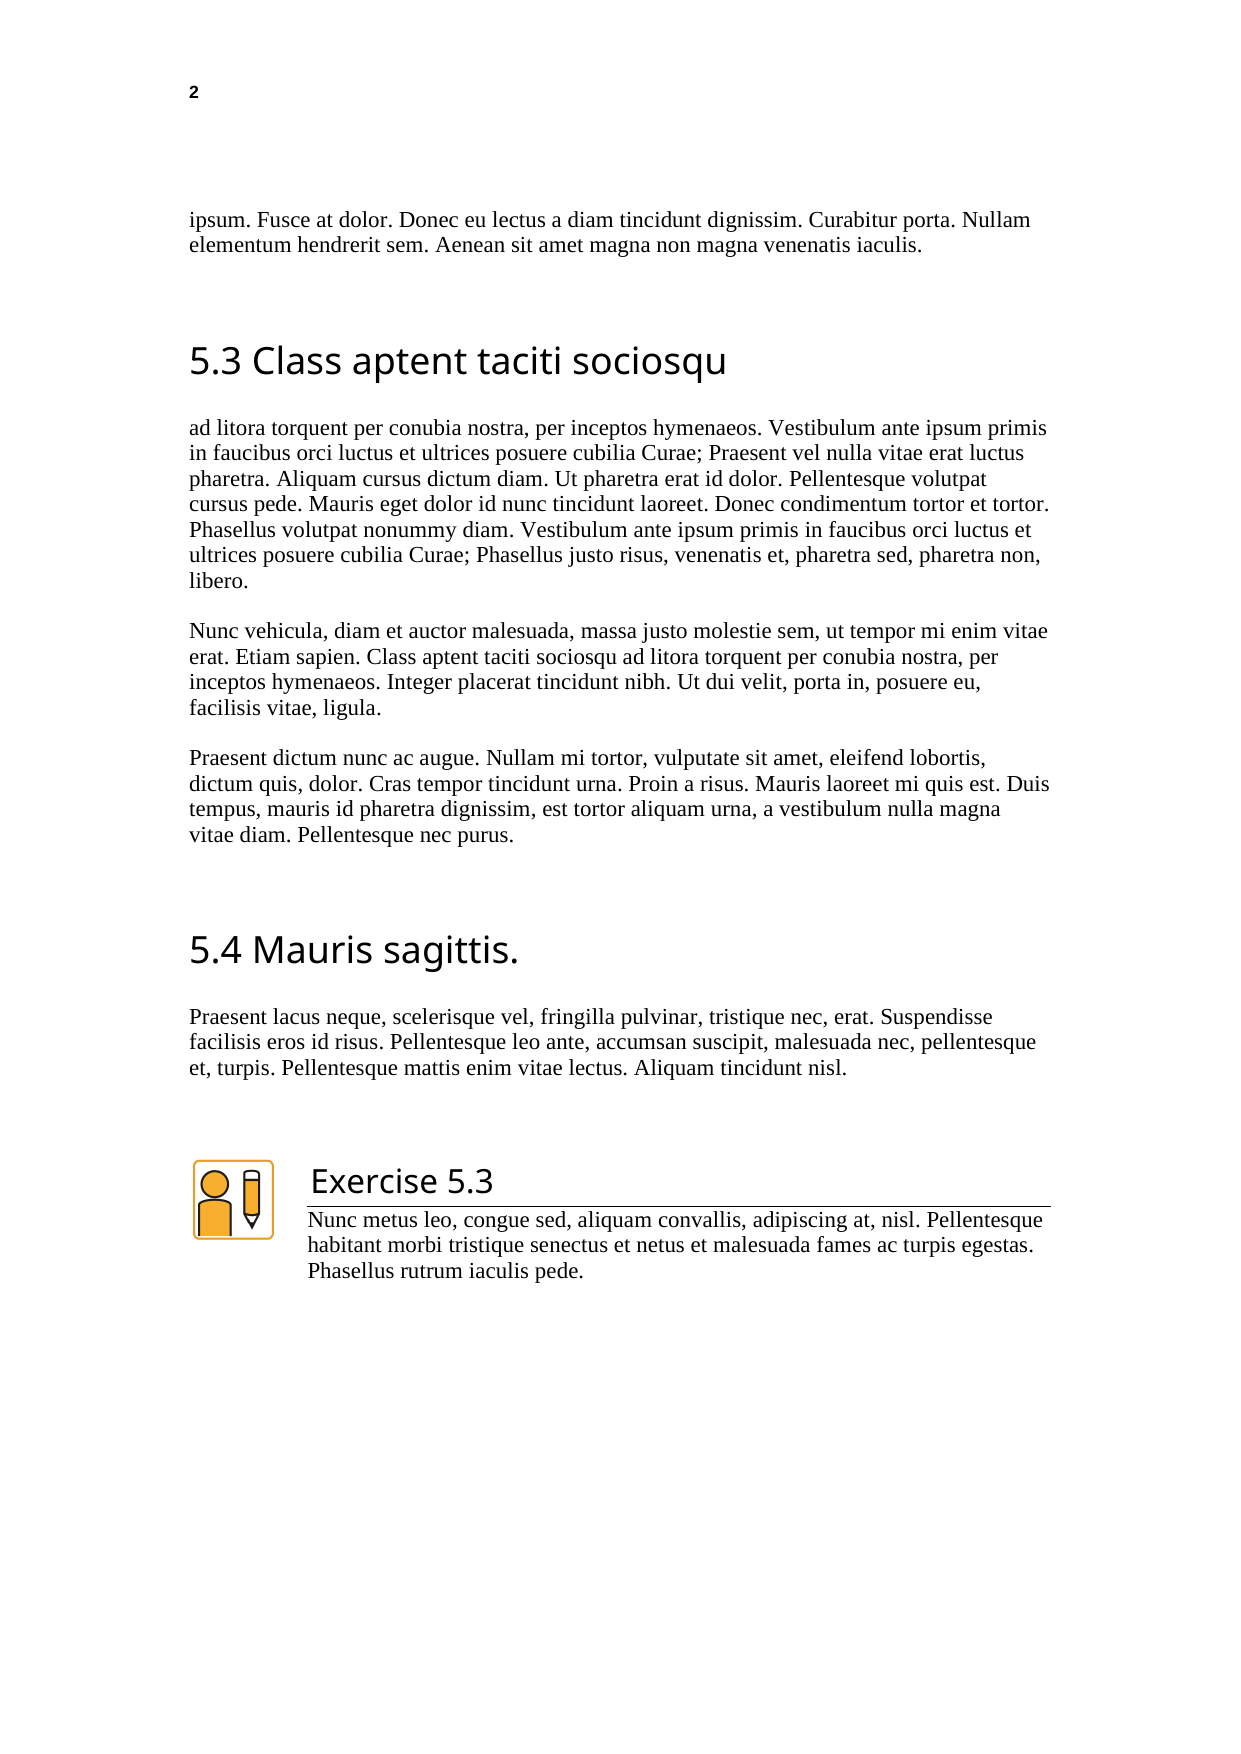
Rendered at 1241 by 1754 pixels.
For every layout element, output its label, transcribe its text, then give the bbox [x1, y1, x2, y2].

text Praesent lacus neque, scelerisque vel, fringilla pulvinar, tristique nec, erat. Suspendisse facilisis eros id risus. Pellentesque leo ante, accumsan suscipit, malesuada nec, pellentesque et, turpis. Pellentesque mattis enim vitae lectus. Aliquam tincidunt nisl. [189, 1004, 1051, 1080]
text ipsum. Fusce at dolor. Donec eu lectus a diam tincidunt dignissim. Curabitur porta. Nullam elementum hendrerit sem. Aenean sit amet magna non magna venenatis iaculis. [189, 207, 1051, 258]
text ad litora torquent per conubia nostra, per inceptos hymenaeos. Vestibulum ante ipsum primis in faucibus orci luctus et ultrices posuere cubilia Curae; Praesent vel nulla vitae erat luctus pharetra. Aliquam cursus dictum diam. Ut pharetra erat id dolor. Pellentesque volutpat cursus pede. Mauris eget dolor id nunc tincidunt laoreet. Donec condimentum tortor et tortor. Phasellus volutpat nonummy diam. Vestibulum ante ipsum primis in faucibus orci luctus et ultrices posuere cubilia Curae; Phasellus justo risus, venenatis et, pharetra sed, pharetra non, libero. [189, 414, 1051, 593]
subtitle Class aptent taciti sociosqu [189, 334, 1051, 386]
text Praesent dictum nunc ac augue. Nullam mi tortor, vulputate sit amet, eleifend lobortis, dictum quis, dolor. Cras tempor tincidunt urna. Proin a risus. Mauris laoreet mi quis est. Duis tempus, mauris id pharetra dignissim, est tortor aliquam urna, a vestibulum nulla magna vitae diam. Pellentesque nec purus. [189, 745, 1051, 847]
subtitle Mauris sagittis. [189, 924, 1051, 975]
text Nunc vehicula, diam et auctor malesuada, massa justo molestie sem, ut tempor mi enim vitae erat. Etiam sapien. Class aptent taciti sociosqu ad litora torquent per conubia nostra, per inceptos hymenaeos. Integer placerat tincidunt nibh. Ut dui velit, porta in, posuere eu, facilisis vitae, ligula. [189, 618, 1051, 720]
picture [188, 1155, 278, 1244]
table_header Exercise 5.3 [307, 1155, 1051, 1206]
table_header Nunc metus leo, congue sed, aliquam convallis, adipiscing at, nisl. Pellentesque habitant morbi tristique senectus et netus et malesuada fames ac turpis egestas. Phasellus rutrum iaculis pede. [307, 1207, 1051, 1283]
table_header [189, 1155, 307, 1283]
